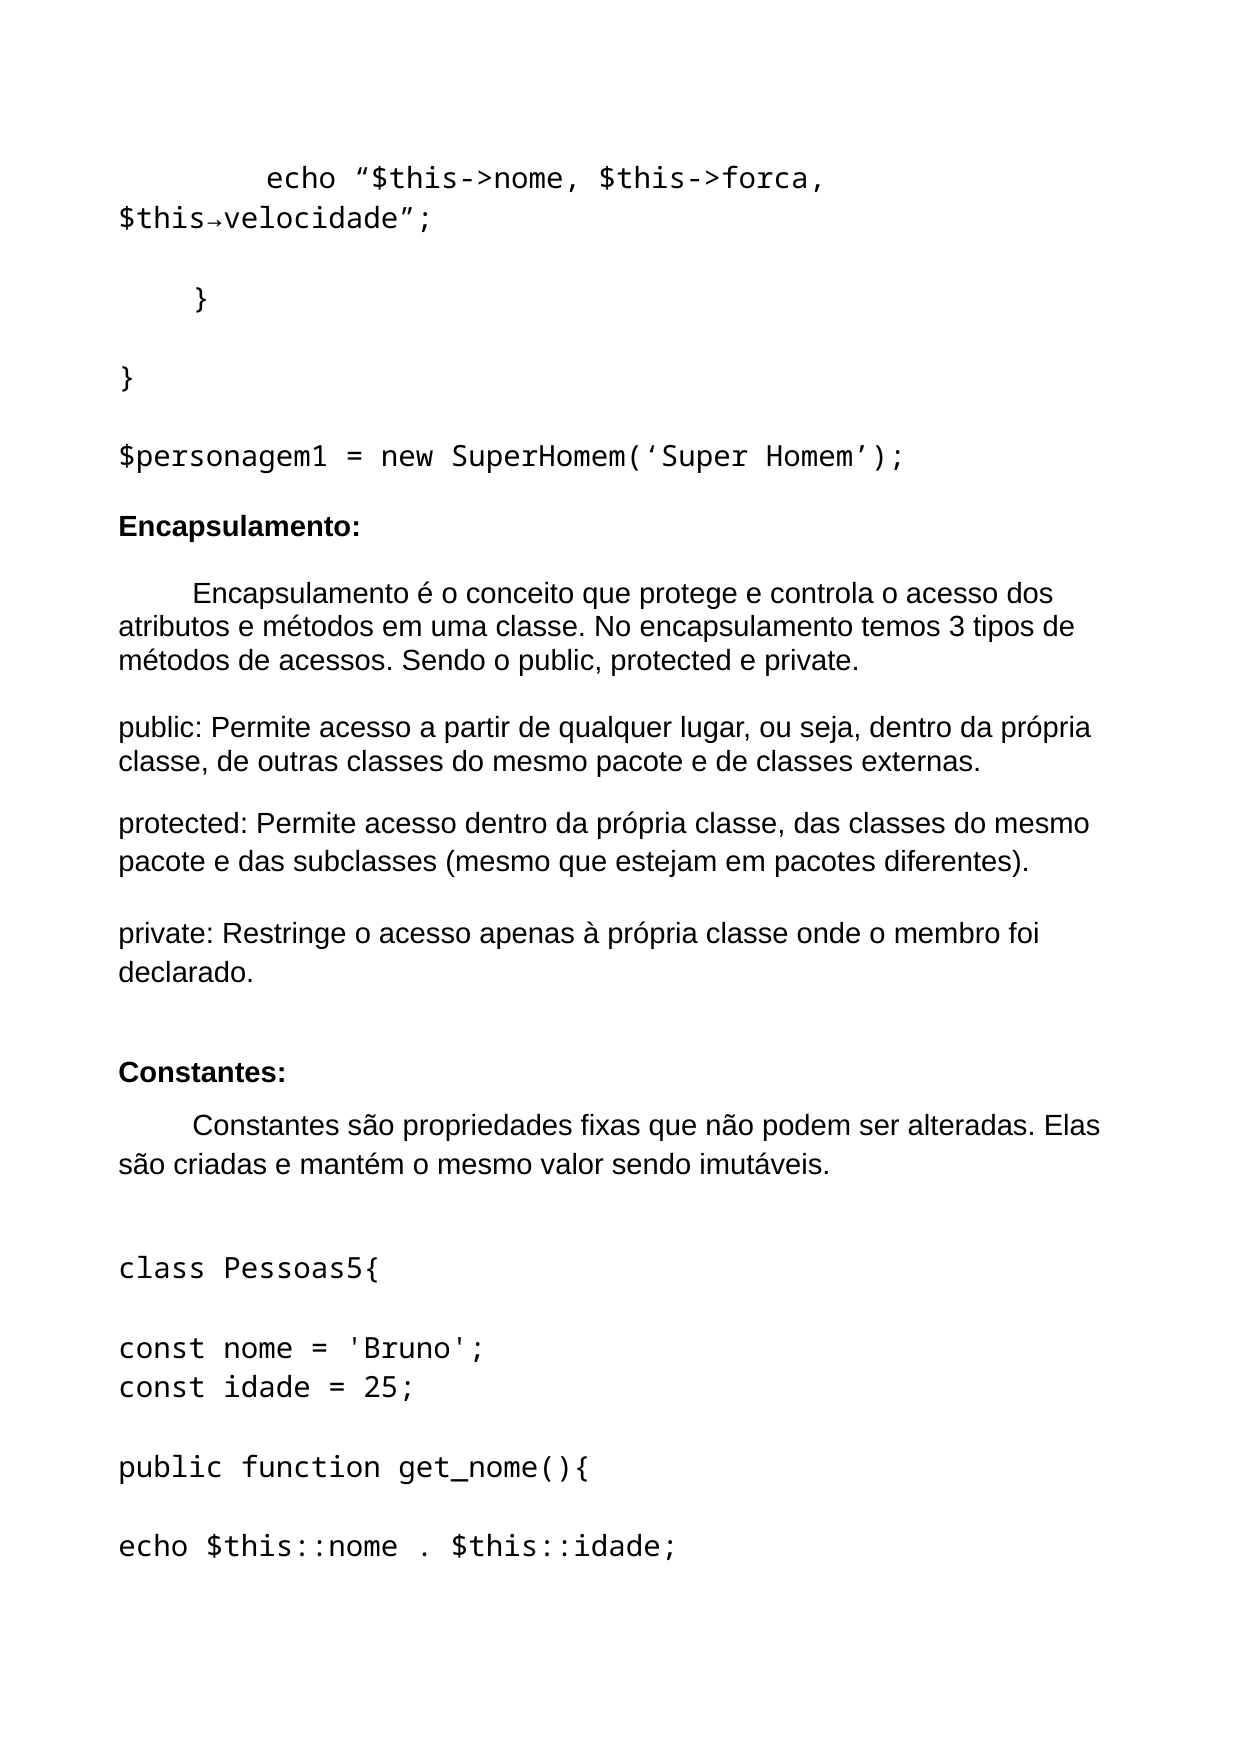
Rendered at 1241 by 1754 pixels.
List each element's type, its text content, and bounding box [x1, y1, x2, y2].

text const idade = 25; [118, 1367, 1122, 1406]
text private: Restringe o acesso apenas à própria classe onde o membro foi declarado. [118, 916, 1122, 988]
text echo $this::nome . $this::idade; [118, 1526, 1122, 1565]
text class Pessoas5{ [118, 1248, 1122, 1287]
text public: Permite acesso a partir de qualquer lugar, ou seja, dentro da própria classe, de outras classes do mesmo pacote e de classes externas. [118, 710, 1122, 777]
text Encapsulamento é o conceito que protege e controla o acesso dos atributos e métodos em uma classe. No encapsulamento temos 3 tipos de métodos de acessos. Sendo o public, protected e private. [118, 576, 1122, 677]
text $personagem1 = new SuperHomem(‘Super Homem’); [118, 436, 1122, 475]
text Constantes são propriedades fixas que não podem ser alteradas. Elas são criadas e mantém o mesmo valor sendo imutáveis. [118, 1108, 1122, 1181]
text public function get_nome(){ [118, 1446, 1122, 1486]
text Constantes: [118, 1055, 1122, 1089]
text } [118, 356, 1122, 396]
text const nome = 'Bruno'; [118, 1327, 1122, 1367]
text protected: Permite acesso dentro da própria classe, das classes do mesmo pacote e das subclasses (mesmo que estejam em pacotes diferentes). [118, 806, 1122, 878]
text echo “$this->nome, $this->forca, $this→velocidade”; [118, 158, 1122, 237]
text } [118, 277, 1122, 317]
text Encapsulamento: [118, 509, 1122, 542]
